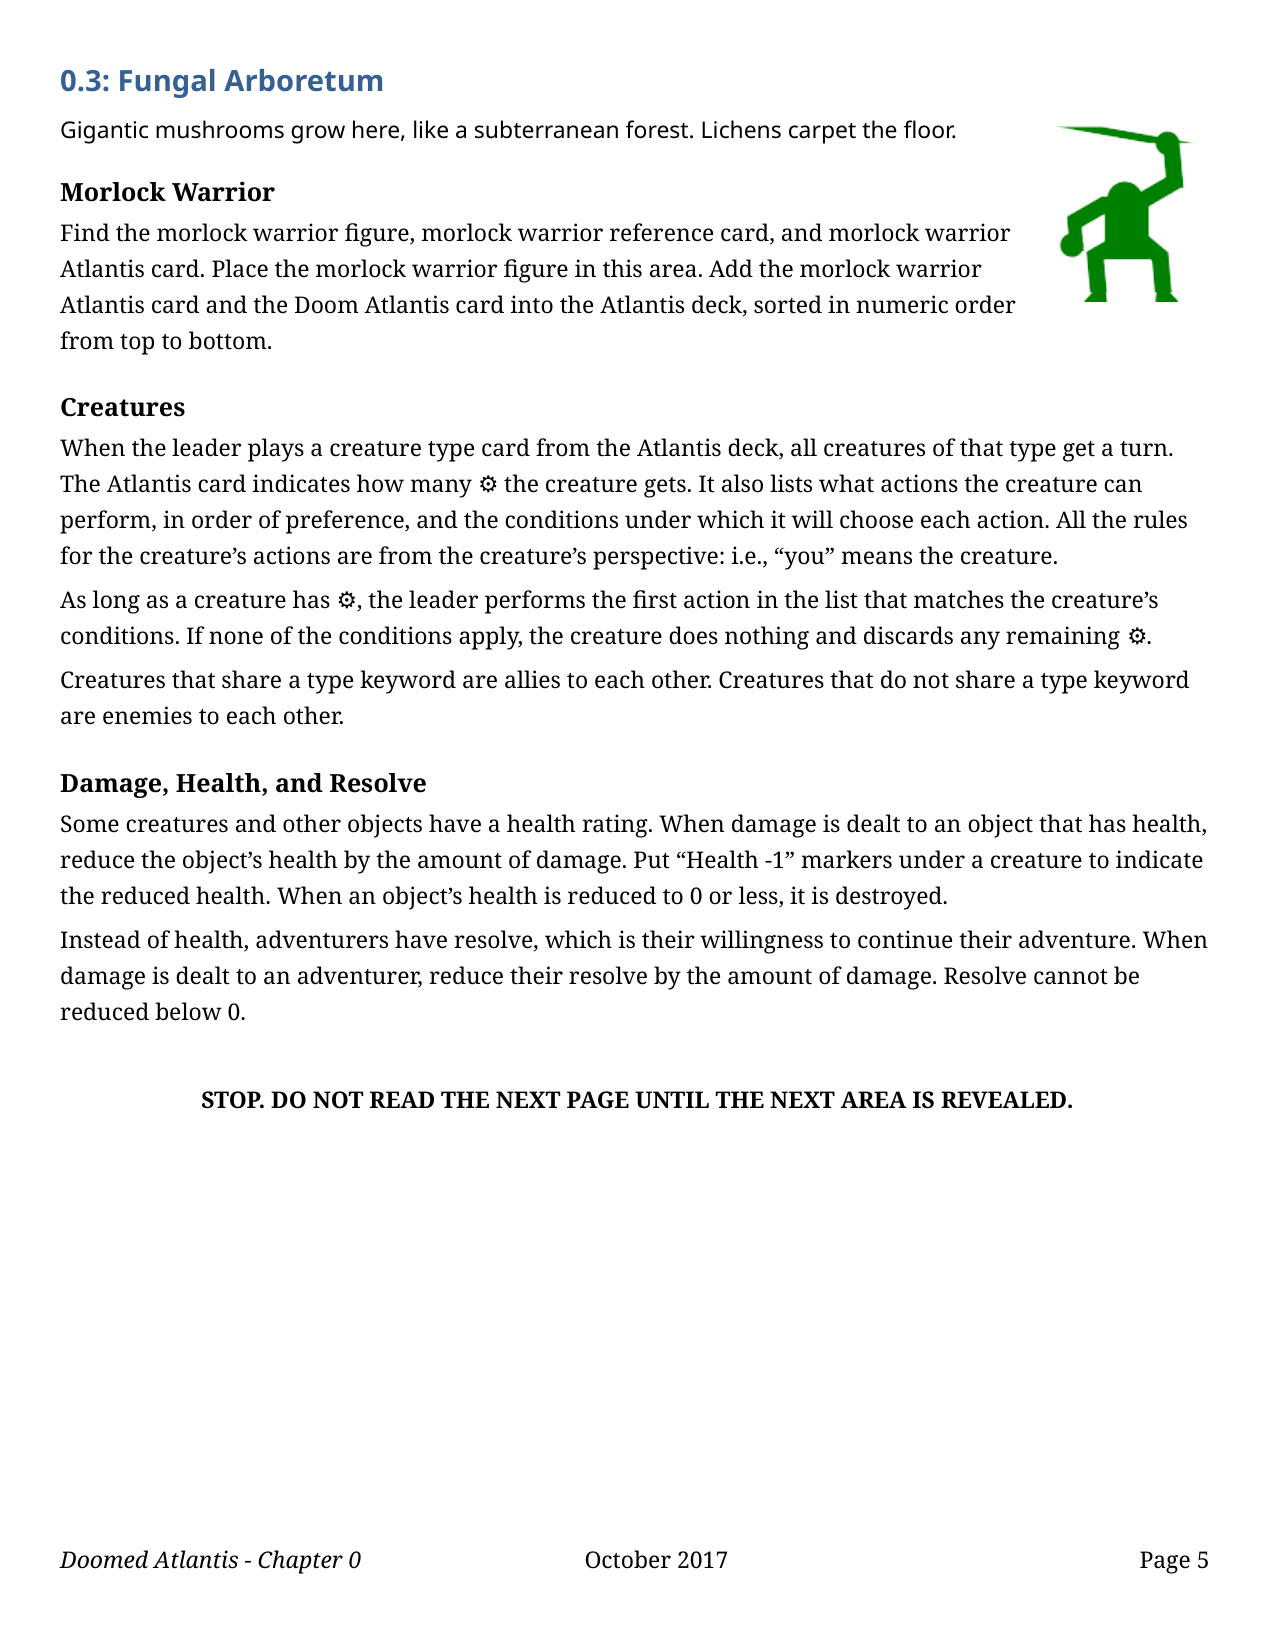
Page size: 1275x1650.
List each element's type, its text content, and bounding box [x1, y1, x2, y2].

text STOP. DO NOT READ THE NEXT PAGE UNTIL THE NEXT AREA IS REVEALED. [60, 1084, 1215, 1116]
text Instead of health, adventurers have resolve, which is their willingness to continue their adventure. When damage is dealt to an adventurer, reduce their resolve by the amount of damage. Resolve cannot be reduced below 0. [60, 924, 1215, 1027]
subtitle 0.3: Fungal Arboretum [60, 60, 1215, 100]
text Some creatures and other objects have a health rating. When damage is dealt to an object that has health, reduce the object’s health by the amount of damage. Put “Health -1” markers under a creature to indicate the reduced health. When an object’s health is reduced to 0 or less, it is destroyed. [60, 808, 1215, 911]
text As long as a creature has ⚙, the leader performs the first action in the list that matches the creature’s conditions. If none of the conditions apply, the creature does nothing and discards any remaining ⚙. [60, 584, 1215, 651]
text Creatures that share a type keyword are allies to each other. Creatures that do not share a type keyword are enemies to each other. [60, 664, 1215, 732]
subtitle Damage, Health, and Resolve [60, 765, 1215, 799]
subtitle Creatures [60, 390, 1215, 424]
subtitle [1196, 174, 1215, 208]
subtitle Morlock Warrior [60, 174, 1055, 208]
subtitle Gigantic mushrooms grow here, like a subterranean forest. Lichens carpet the floor. [60, 114, 1215, 145]
text When the leader plays a creature type card from the Atlantis deck, all creatures of that type get a turn. The Atlantis card indicates how many ⚙ the creature gets. It also lists what actions the creature can perform, in order of preference, and the conditions under which it will choose each action. All the rules for the creature’s actions are from the creature’s perspective: i.e., “you” means the creature. [60, 432, 1215, 571]
text Find the morlock warrior figure, morlock warrior reference card, and morlock warrior Atlantis card. Place the morlock warrior figure in this area. Add the morlock warrior Atlantis card and the Doom Atlantis card into the Atlantis deck, sorted in numeric order from top to bottom. [60, 217, 1215, 356]
picture [1055, 126, 1196, 302]
